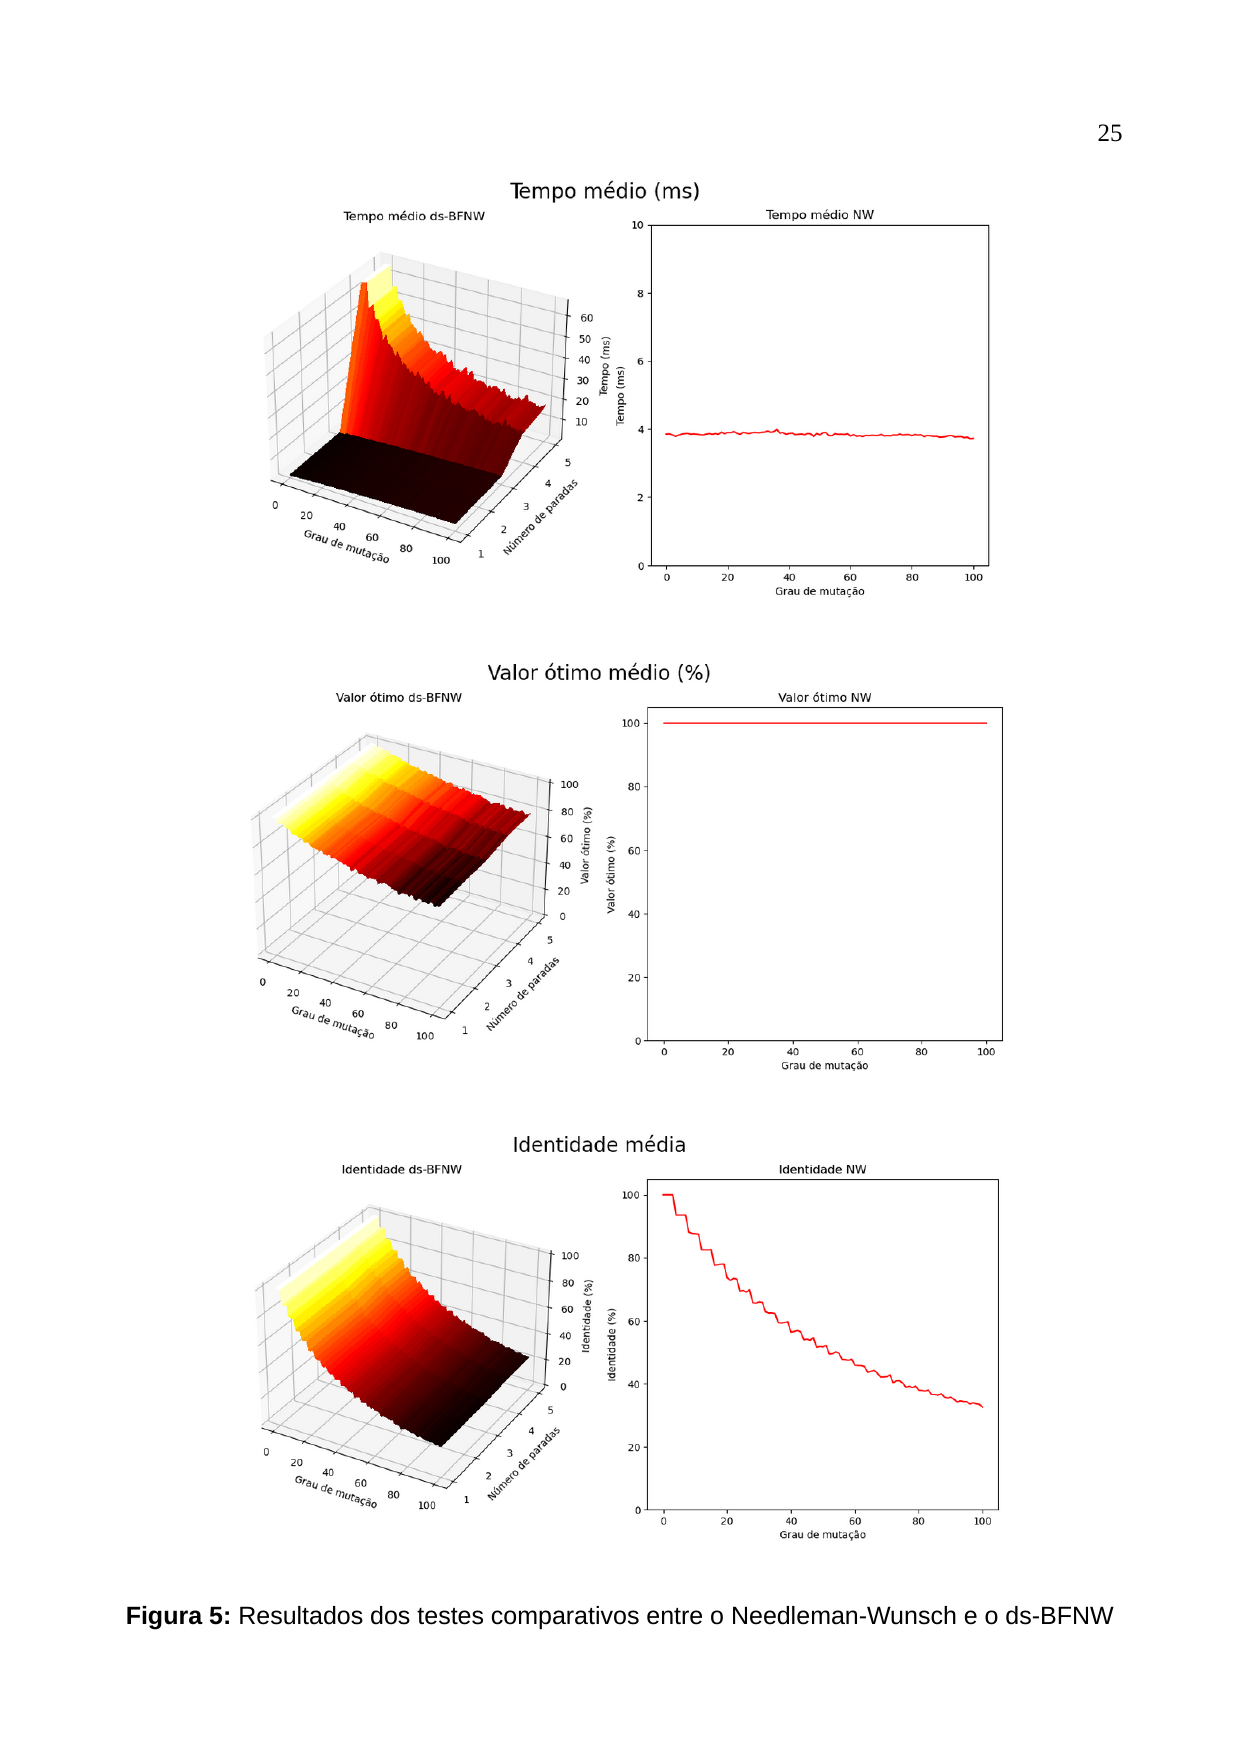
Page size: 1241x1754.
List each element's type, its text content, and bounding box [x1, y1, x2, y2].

text Figura 5: Resultados dos testes comparativos entre o Needleman-Wunsch e o ds-BFNW [118, 1601, 1122, 1630]
picture [227, 658, 1013, 1075]
picture [240, 176, 1000, 601]
picture [231, 1131, 1009, 1544]
